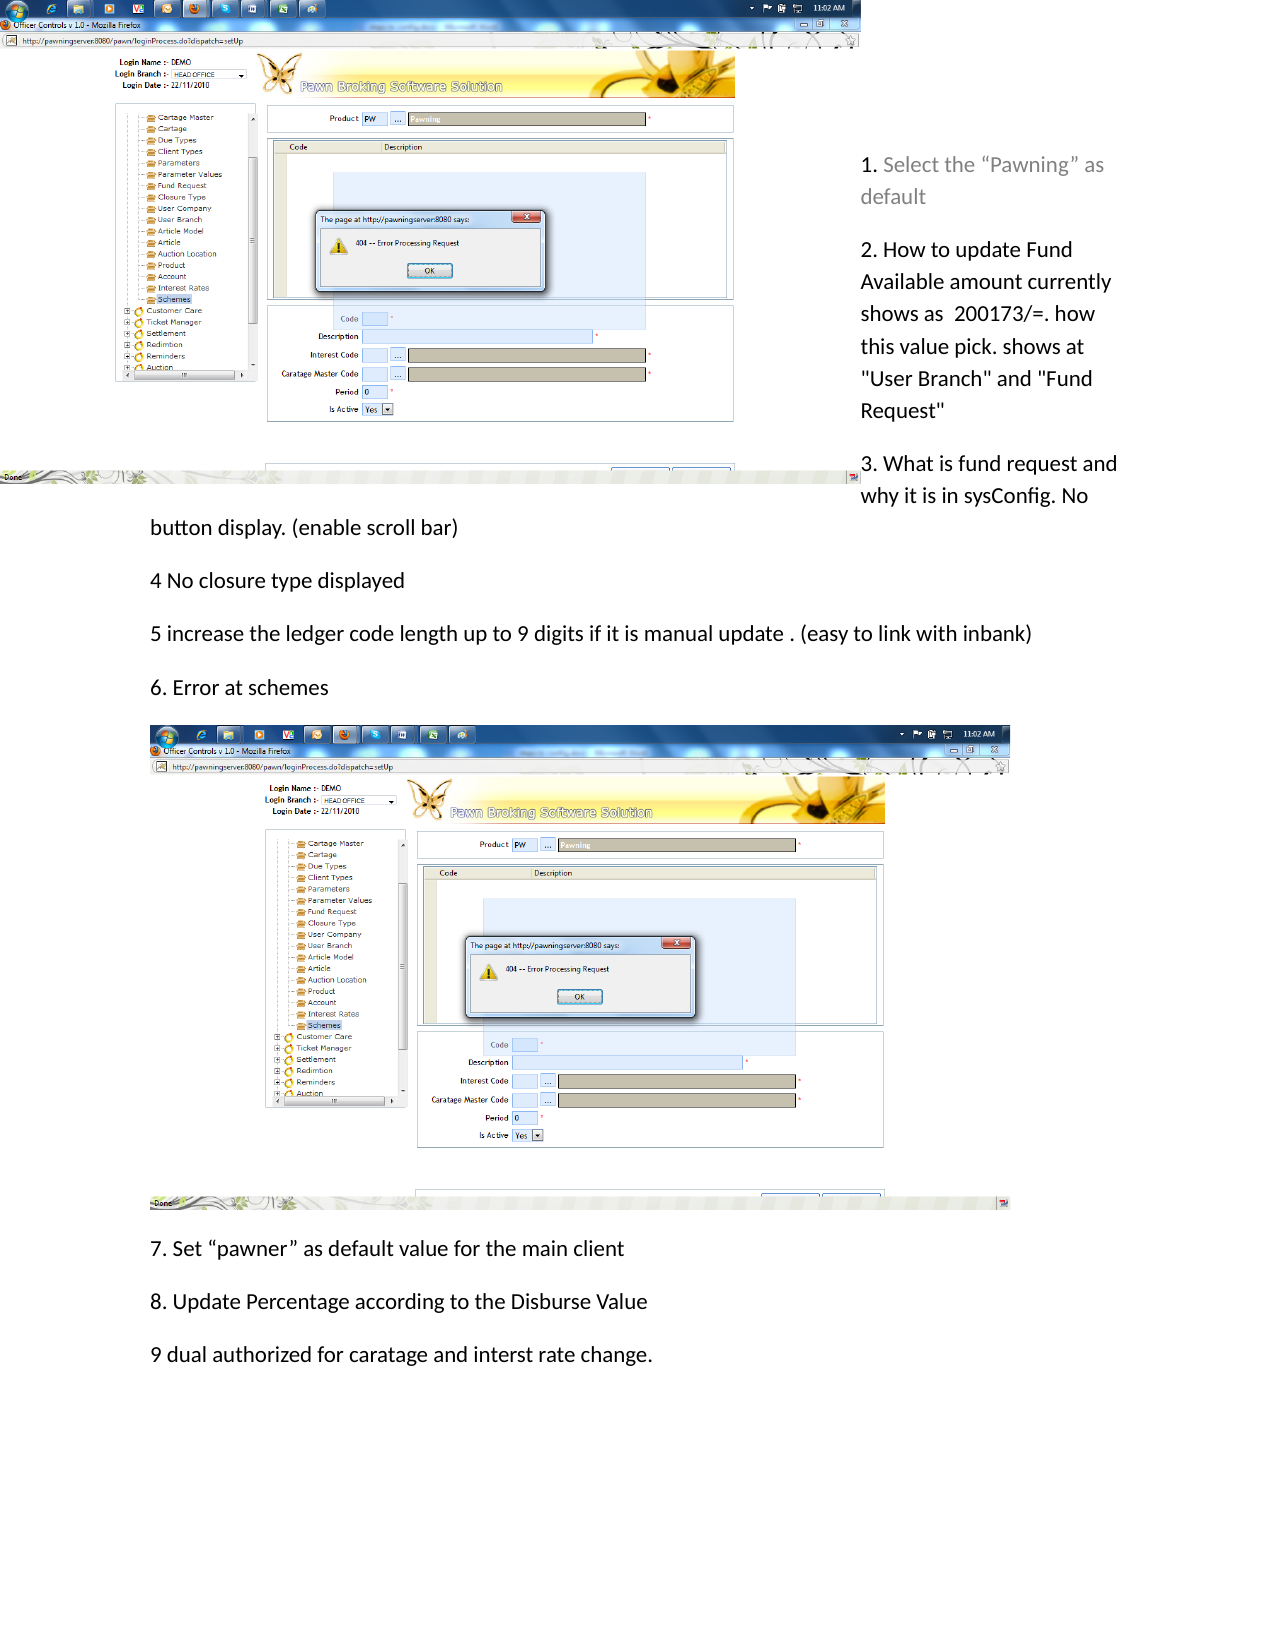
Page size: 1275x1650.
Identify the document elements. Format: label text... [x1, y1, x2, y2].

picture [0, 0, 861, 484]
text 4 No closure type displayed [150, 567, 1125, 594]
text 8. Update Percentage according to the Disburse Value [150, 1287, 1125, 1315]
text 3. What is fund request and why it is in sysConfig. No button display. (enable scroll bar) [150, 449, 1125, 542]
text 5 increase the ledger code length up to 9 digits if it is manual update . (easy to link with inbank) [150, 619, 1125, 648]
text 9 dual authorized for caratage and interst rate change. [150, 1340, 1125, 1368]
text 2. How to update Fund Available amount currently shows as 200173/=. how this value pick. shows at "User Branch" and "Fund Request" [861, 235, 1125, 424]
text 6. Error at schemes [150, 673, 1125, 701]
text 1. Select the “Pawning” as default [861, 150, 1125, 210]
text 7. Set “pawner” as default value for the main client [150, 1234, 1125, 1262]
picture [150, 725, 1011, 1210]
